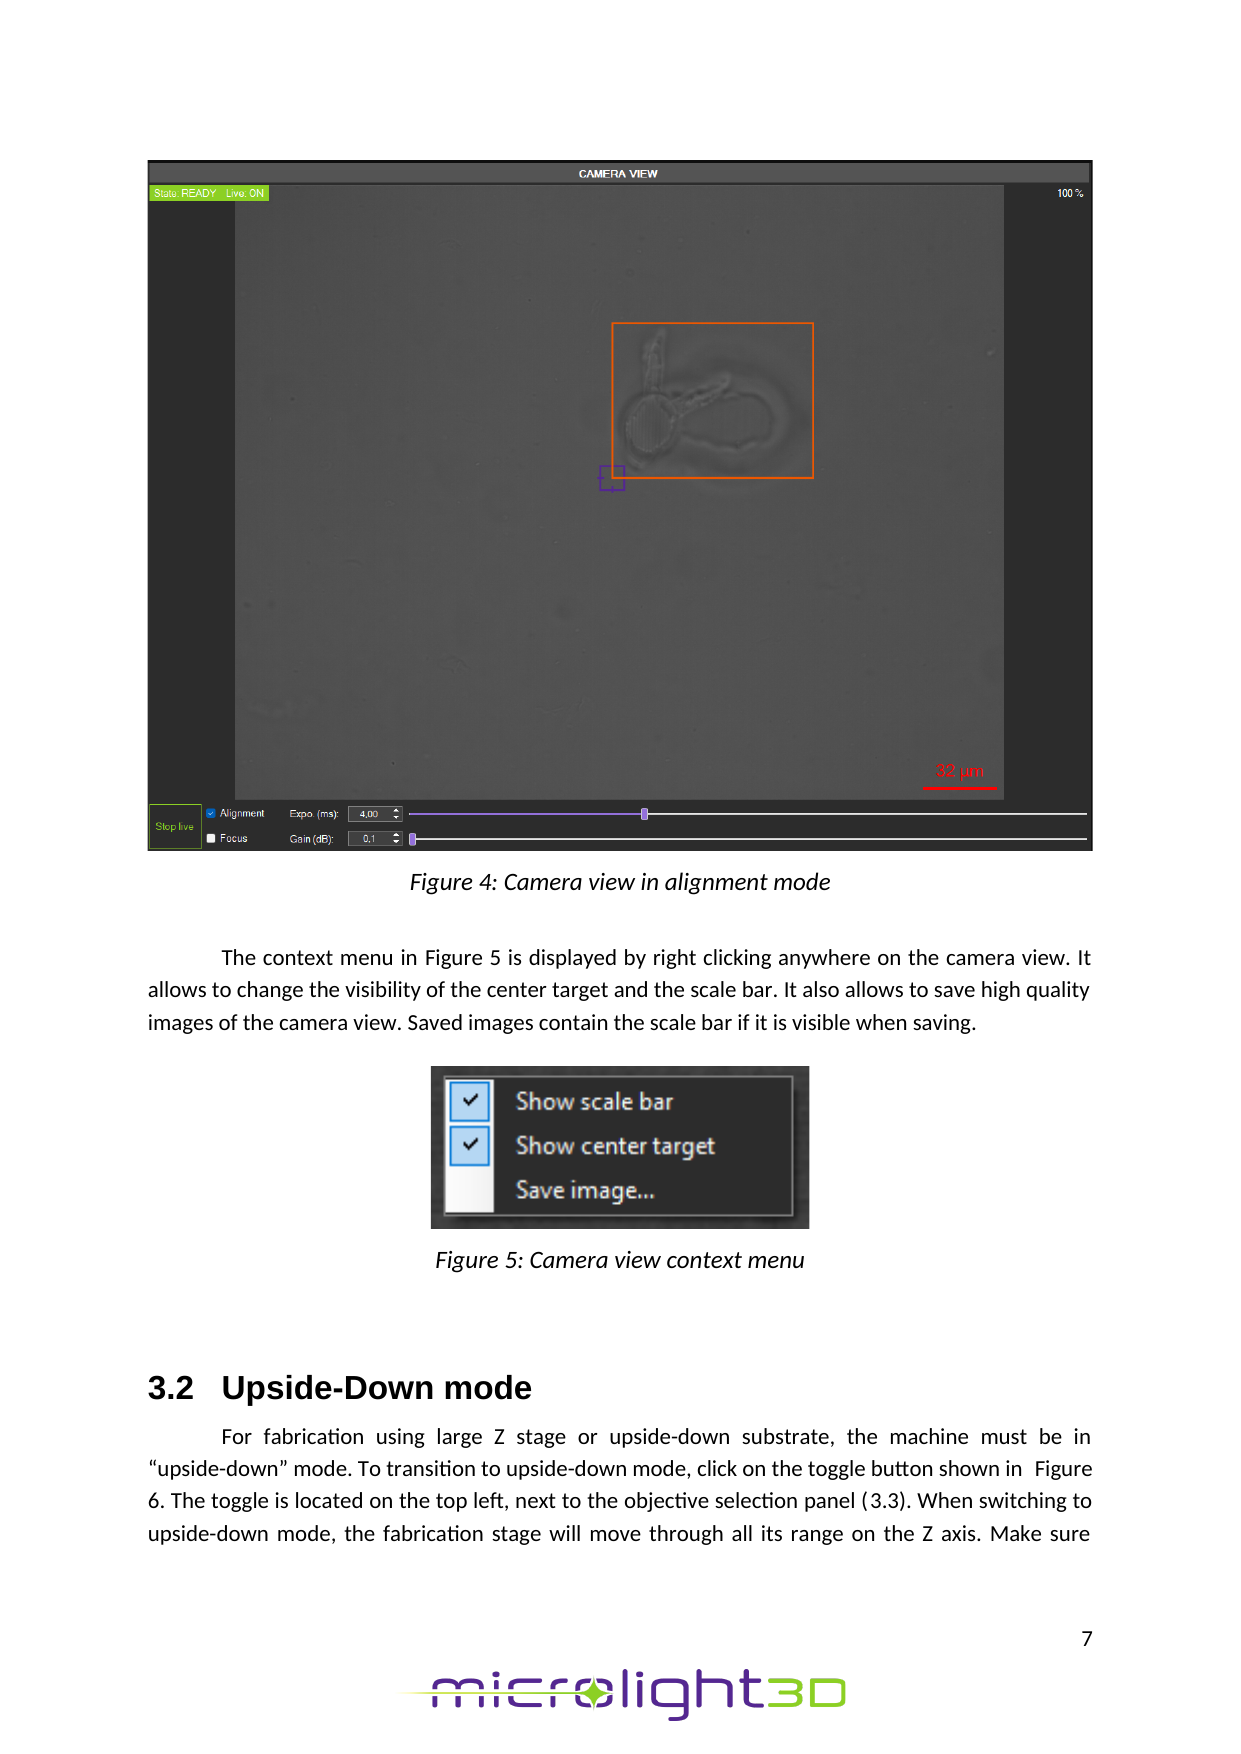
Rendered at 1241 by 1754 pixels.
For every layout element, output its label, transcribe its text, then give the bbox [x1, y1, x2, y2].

picture [394, 1669, 846, 1721]
text For fabrication using large Z stage or upside-down substrate, the machine must be in “upside-down” mode. To transition to upside-down mode, click on the toggle button shown in Figure 6. The toggle is located on the top left, next to the objective selection panel (3.3). When switching to upside-down mode, the fabrication stage will move through all its range on the Z axis. Make sure [148, 1422, 1093, 1547]
subtitle Upside-Down mode [148, 1368, 1093, 1407]
text Figure 4: Camera view in alignment mode [148, 851, 1093, 896]
text The context menu in Figure 5 is displayed by right clicking anywhere on the camera view. It allows to change the visibility of the center target and the scale bar. It also allows to save high quality images of the camera view. Saved images contain the scale bar if it is visible when saving. [148, 943, 1093, 1036]
picture [147, 160, 1093, 851]
text Figure 5: Camera view context menu [431, 1229, 809, 1274]
picture [430, 1066, 810, 1229]
